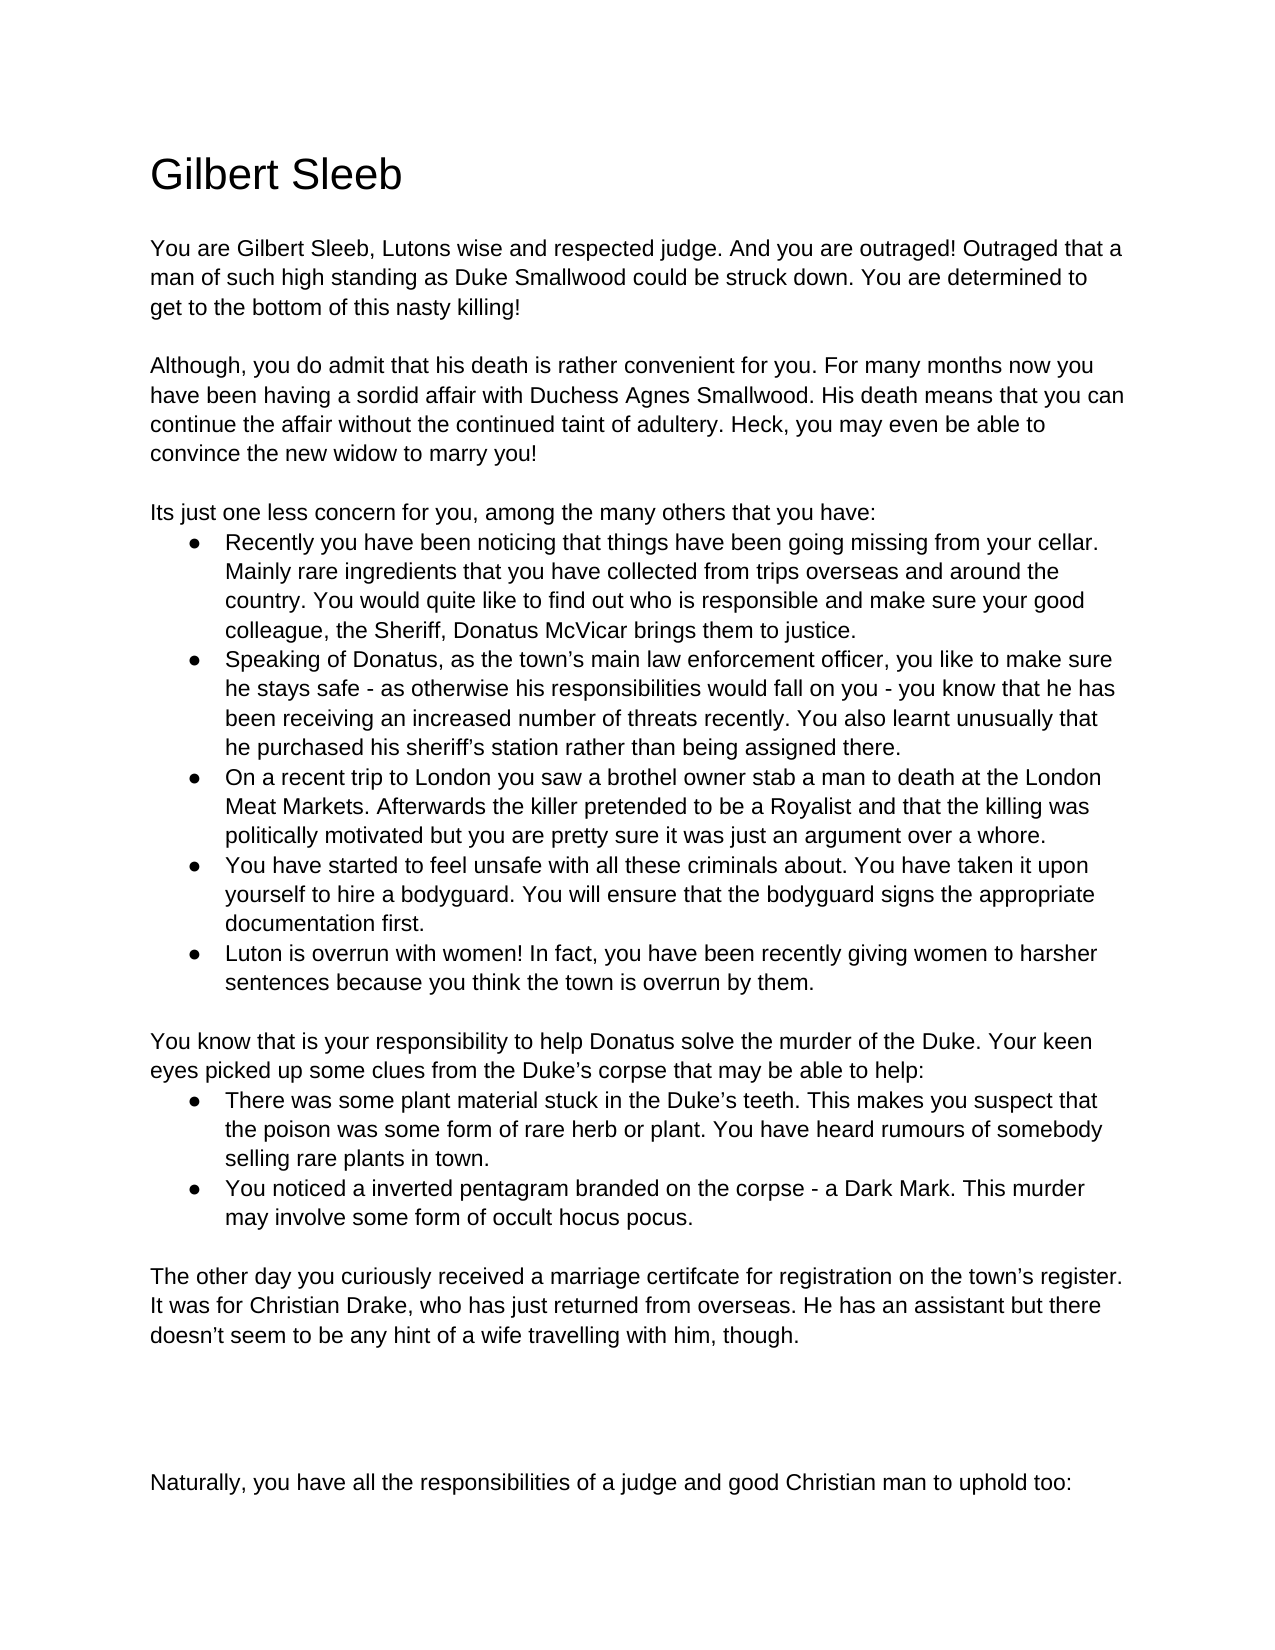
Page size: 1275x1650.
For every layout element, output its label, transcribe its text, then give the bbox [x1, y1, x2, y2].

text The other day you curiously received a marriage certifcate for registration on the town’s register. It was for Christian Drake, who has just returned from overseas. He has an assistant but there doesn’t seem to be any hint of a wife travelling with him, though. [150, 1264, 1125, 1348]
text Although, you do admit that his death is rather convenient for you. For many months now you have been having a sordid affair with Duchess Agnes Smallwood. His death means that you can continue the affair without the continued taint of adultery. Heck, you may even be able to convince the new widow to marry you! [150, 353, 1125, 467]
list You have started to feel unsafe with all these criminals about. You have taken it upon yourself to hire a bodyguard. You will ensure that the bodyguard signs the appropriate documentation first. [187, 852, 1125, 937]
list You noticed a inverted pentagram branded on the corpse - a Dark Mark. This murder may involve some form of occult hocus pocus. [187, 1176, 1125, 1231]
list Luton is overrun with women! In fact, you have been recently giving women to harsher sentences because you think the town is overrun by them. [187, 941, 1125, 996]
text You are Gilbert Sleeb, Lutons wise and respected judge. And you are outraged! Outraged that a man of such high standing as Duke Smallwood could be struck down. You are determined to get to the bottom of this nasty killing! [150, 236, 1125, 320]
title Gilbert Sleeb [150, 150, 1125, 199]
list On a recent trip to London you saw a brothel owner stab a man to death at the London Meat Markets. Afterwards the killer pretended to be a Royalist and that the killing was politically motivated but you are pretty sure it was just an argument over a whore. [187, 764, 1125, 849]
text Naturally, you have all the responsibilities of a judge and good Christian man to uphold too: [150, 1469, 1125, 1495]
list There was some plant material stuck in the Duke’s teeth. This makes you suspect that the poison was some form of rare herb or plant. You have heard rumours of somebody selling rare plants in town. [187, 1087, 1125, 1172]
text Its just one less concern for you, among the many others that you have: [150, 500, 1125, 526]
list Recently you have been noticing that things have been going missing from your cellar. Mainly rare ingredients that you have collected from trips overseas and around the country. You would quite like to find out who is responsible and make sure your good colleague, the Sheriff, Donatus McVicar brings them to justice. [187, 529, 1125, 643]
text You know that is your responsibility to help Donatus solve the murder of the Duke. Your keen eyes picked up some clues from the Duke’s corpse that may be able to help: [150, 1029, 1125, 1084]
list Speaking of Donatus, as the town’s main law enforcement officer, you like to make sure he stays safe - as otherwise his responsibilities would fall on you - you know that he has been receiving an increased number of threats recently. You also learnt unusually that he purchased his sheriff’s station rather than being assigned there. [187, 647, 1125, 761]
